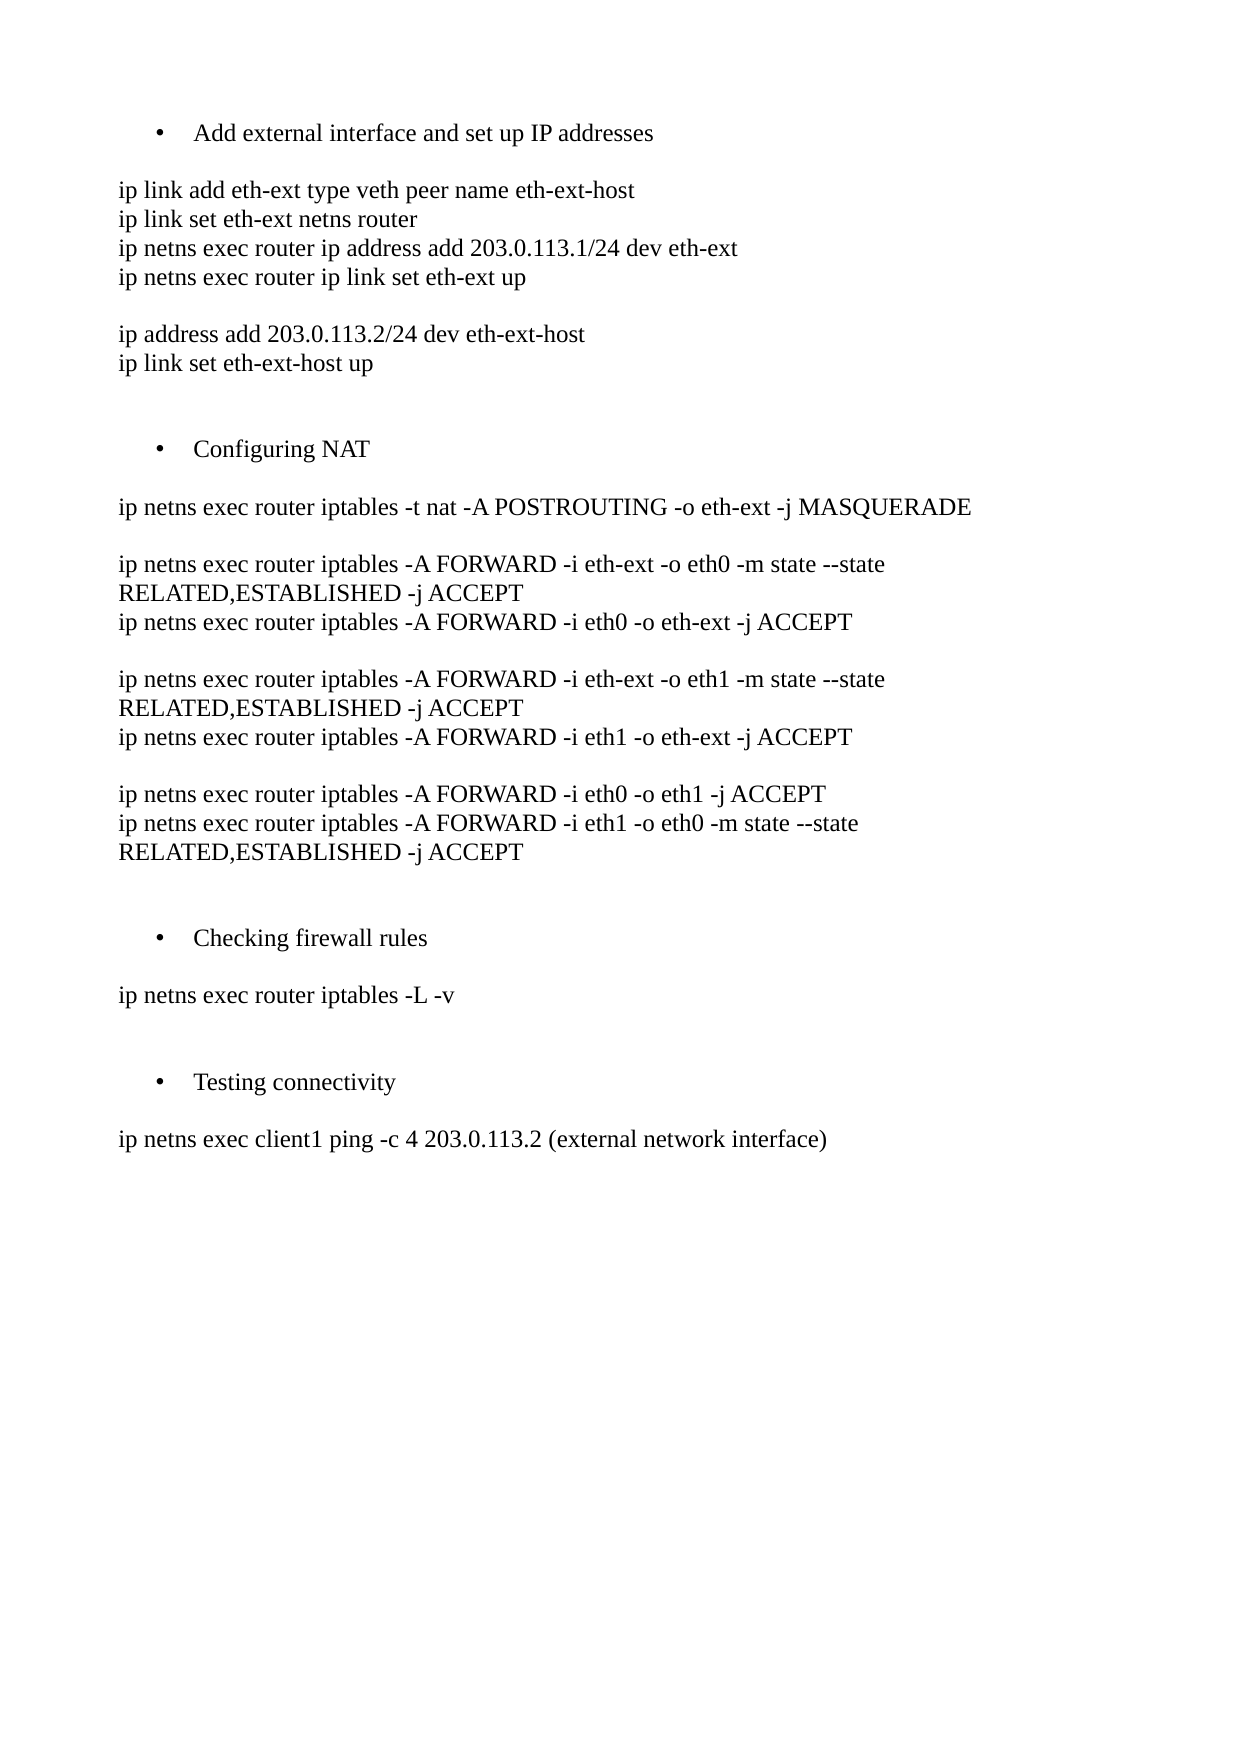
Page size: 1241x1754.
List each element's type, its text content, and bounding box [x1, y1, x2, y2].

list Configuring NAT [156, 434, 1122, 463]
text ip netns exec router iptables -L -v [118, 981, 1122, 1009]
list Checking firewall rules [156, 923, 1122, 952]
text ip netns exec router iptables -A FORWARD -i eth0 -o eth1 -j ACCEPT [118, 779, 1122, 808]
text ip netns exec router iptables -A FORWARD -i eth-ext -o eth1 -m state --state RELATED,ESTABLISHED -j ACCEPT [118, 664, 1122, 722]
list Add external interface and set up IP addresses [156, 118, 1122, 147]
text ip netns exec client1 ping -c 4 203.0.113.2 (external network interface) [118, 1124, 1122, 1153]
text ip netns exec router iptables -t nat -A POSTROUTING -o eth-ext -j MASQUERADE [118, 492, 1122, 521]
text ip link set eth-ext-host up [118, 348, 1122, 377]
text ip netns exec router ip address add 203.0.113.1/24 dev eth-ext [118, 233, 1122, 262]
text ip netns exec router iptables -A FORWARD -i eth1 -o eth0 -m state --state RELATED,ESTABLISHED -j ACCEPT [118, 808, 1122, 866]
text ip netns exec router iptables -A FORWARD -i eth1 -o eth-ext -j ACCEPT [118, 722, 1122, 751]
text ip netns exec router iptables -A FORWARD -i eth0 -o eth-ext -j ACCEPT [118, 607, 1122, 636]
list Testing connectivity [156, 1067, 1122, 1096]
text ip link set eth-ext netns router [118, 204, 1122, 233]
text ip netns exec router iptables -A FORWARD -i eth-ext -o eth0 -m state --state RELATED,ESTABLISHED -j ACCEPT [118, 549, 1122, 607]
text ip netns exec router ip link set eth-ext up [118, 262, 1122, 291]
text ip link add eth-ext type veth peer name eth-ext-host [118, 176, 1122, 204]
text ip address add 203.0.113.2/24 dev eth-ext-host [118, 319, 1122, 348]
